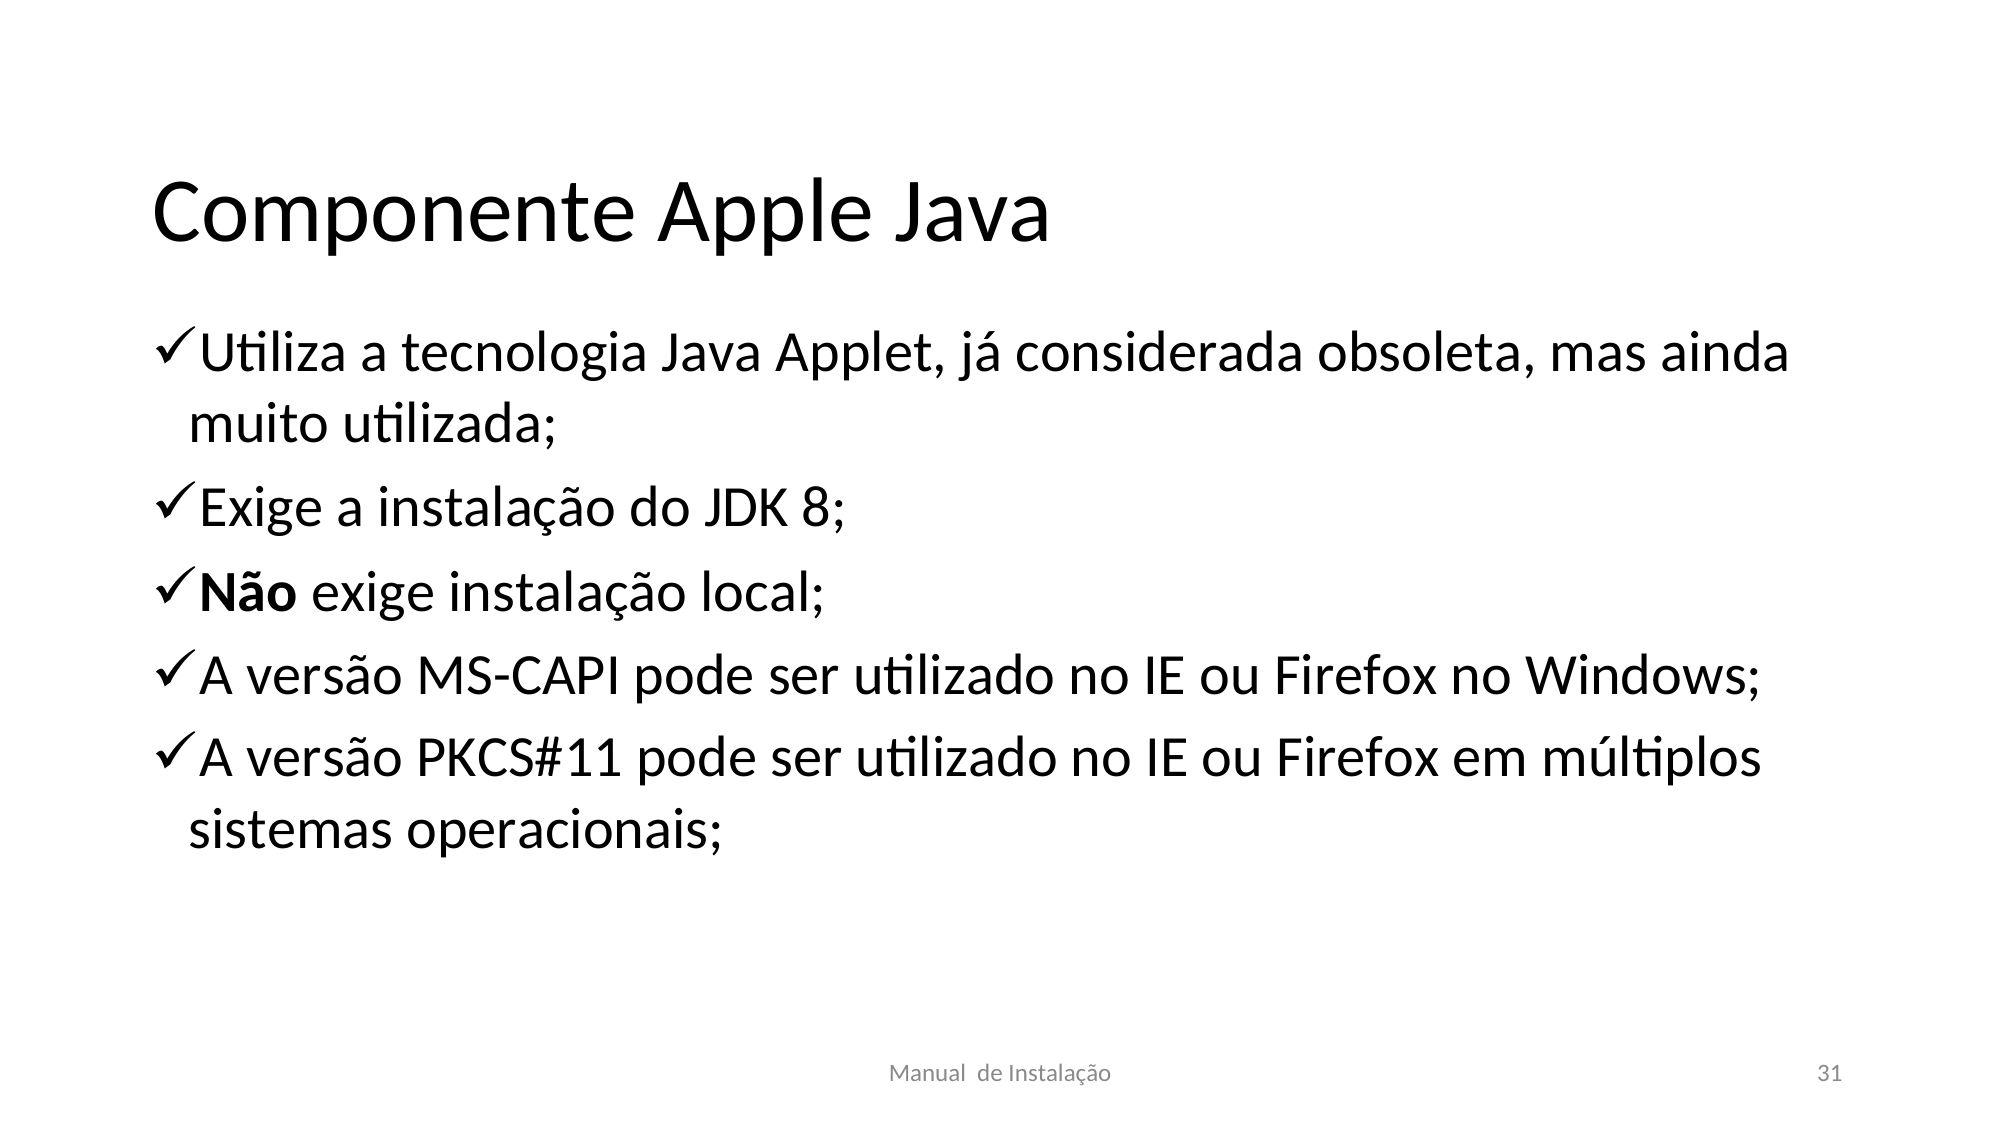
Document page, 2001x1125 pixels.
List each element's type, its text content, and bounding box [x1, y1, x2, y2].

text Não exige instalação local; [151, 555, 1842, 626]
text A versão MS-CAPI pode ser utilizado no IE ou Firefox no Windows; [151, 638, 1842, 709]
subtitle Componente Apple Java [152, 153, 1842, 264]
text Utiliza a tecnologia Java Applet, já considerada obsoleta, mas ainda muito utilizada; [151, 314, 1842, 457]
text A versão PKCS#11 pode ser utilizado no IE ou Firefox em múltiplos sistemas operacionais; [151, 720, 1842, 863]
text Exige a instalação do JDK 8; [151, 470, 1842, 541]
